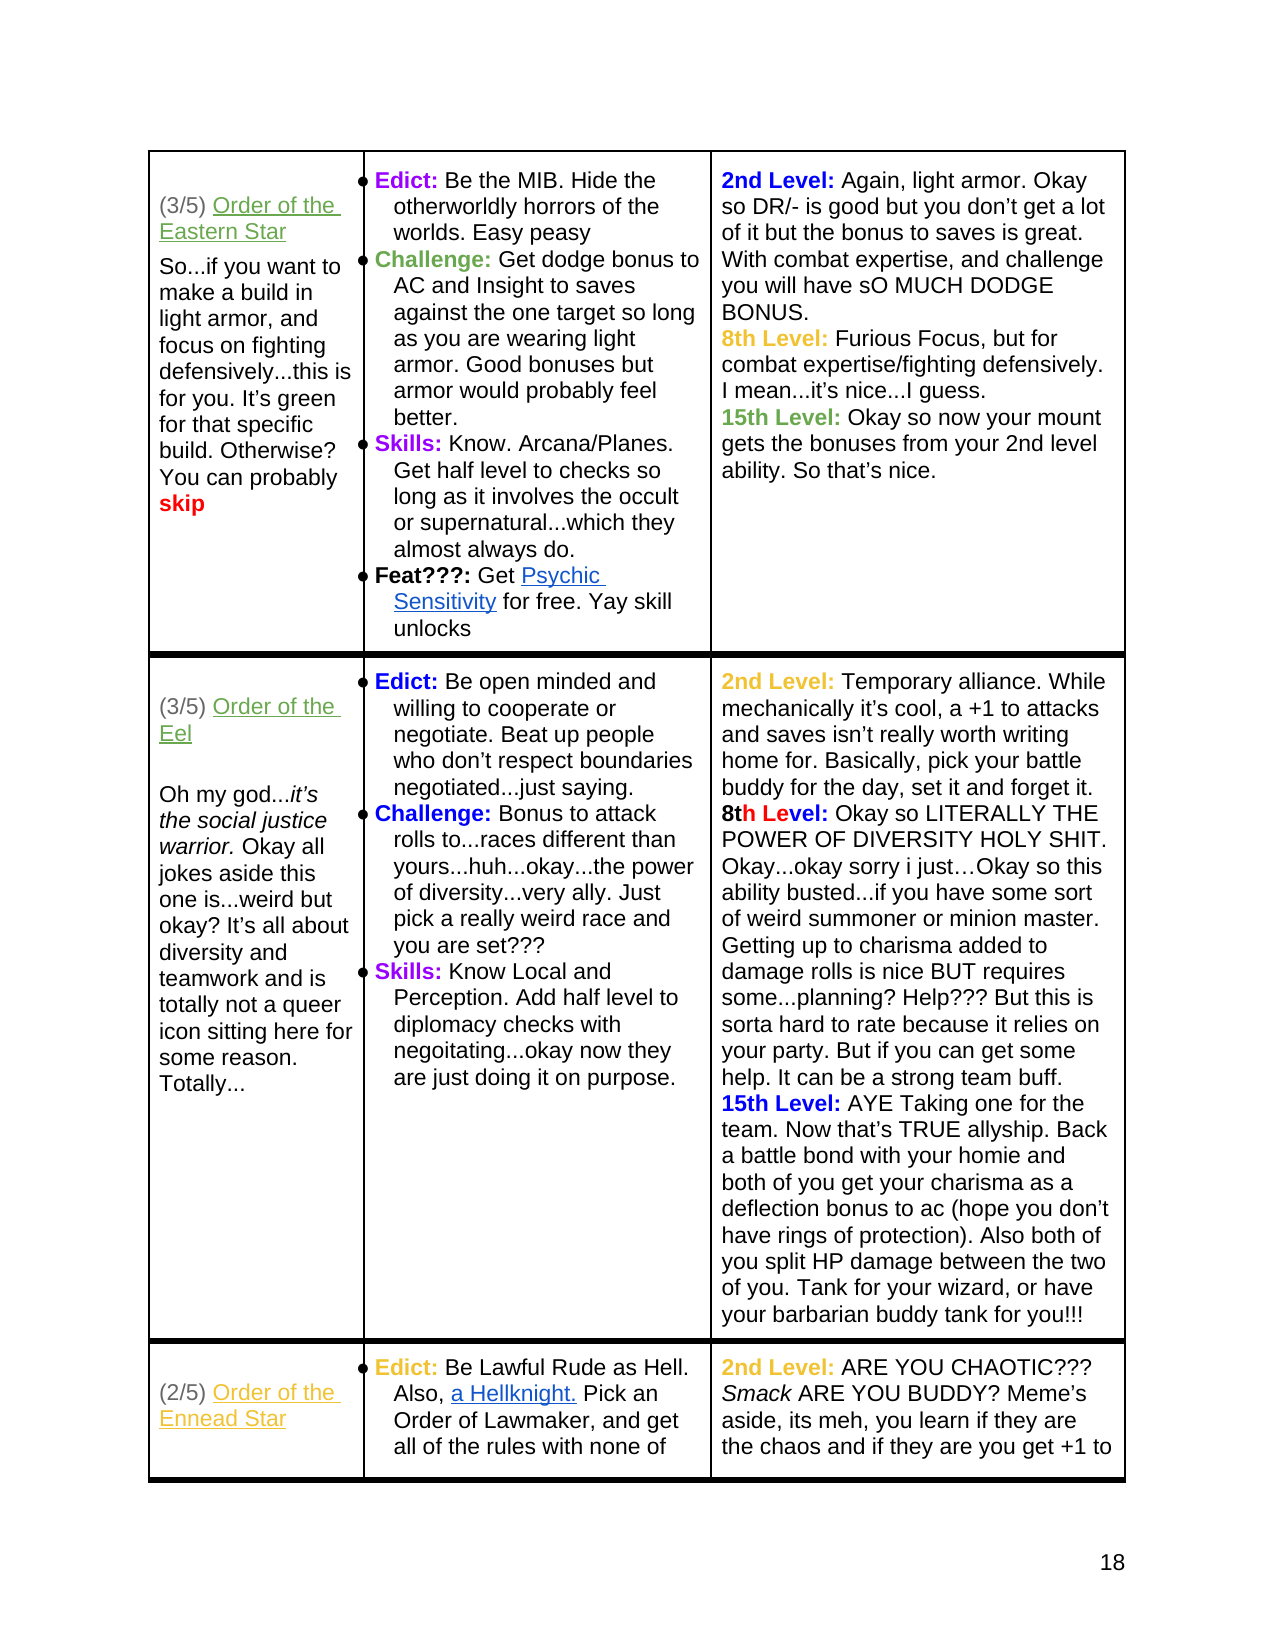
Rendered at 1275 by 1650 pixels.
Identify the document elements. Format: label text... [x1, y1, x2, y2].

table_cell (3/5) Order of the Eastern Star So...if you want to make a build in light armor, and focus on fighting defensively...this is for you. It’s green for that specific build. Otherwise? You can probably skip [150, 152, 363, 651]
table_cell (3/5) Order of the Eel Oh my god...it’s the social justice warrior. Okay all jokes aside this one is...weird but okay? It’s all about diversity and teamwork and is totally not a queer icon sitting here for some reason. Totally... [150, 658, 363, 1337]
table_cell (2/5) Order of the Ennead Star Look if you want to be Judge Dread, and are in a campaign of like...sheriff vs outlaws? Or bounty hunting? This might be okay. For general play I’d probably avoid it. [150, 1344, 363, 1477]
table_cell 2nd Level: Temporary alliance. While mechanically it’s cool, a +1 to attacks and saves isn’t really worth writing home for. Basically, pick your battle buddy for the day, set it and forget it. 8th Level: Okay so LITERALLY THE POWER OF DIVERSITY HOLY SHIT. Okay...okay sorry i just…Okay so this ability busted...if you have some sort of weird summoner or minion master. Getting up to charisma added to damage rolls is nice BUT requires some...planning? Help??? But this is sorta hard to rate because it relies on your party. But if you can get some help. It can be a strong team buff. 15th Level: AYE Taking one for the team. Now that’s TRUE allyship. Back a battle bond with your homie and both of you get your charisma as a deflection bonus to ac (hope you don’t have rings of protection). Also both of you split HP damage between the two of you. Tank for your wizard, or have your barbarian buddy tank for you!!! [712, 658, 1124, 1337]
table_cell Edict: Be Lawful Rude as Hell. Also, a Hellknight. Pick an Order of Lawmaker, and get all of the rules with none of the boons...also they REALLY REALLY dont like rule breaking...being an adventurer well…this is a bit...difficult. Challenge: Get Bonus to attack rolls and intimidate checks vs intelligent crime doers or chaotic beings. This can either be really silly, with your character being the WAR LAWYER and just spouting every fucking law in existence or much less useful if you are fighting like a golem in a dungeon...where there are no laws. You could do the real world cop thing of assaulting an officer- Skills: Know. Local and Perception. Oh hey and half level bonus to perception checks to avoid surprise rounds. Heck yeah!!! [365, 1344, 710, 1477]
table_cell Edict: Be the MIB. Hide the otherworldly horrors of the worlds. Easy peasy Challenge: Get dodge bonus to AC and Insight to saves against the one target so long as you are wearing light armor. Good bonuses but armor would probably feel better. Skills: Know. Arcana/Planes. Get half level to checks so long as it involves the occult or supernatural...which they almost always do. Feat???: Get Psychic Sensitivity for free. Yay skill unlocks [365, 152, 710, 651]
table_cell 2nd Level: Again, light armor. Okay so DR/- is good but you don’t get a lot of it but the bonus to saves is great. With combat expertise, and challenge you will have sO MUCH DODGE BONUS. 8th Level: Furious Focus, but for combat expertise/fighting defensively. I mean...it’s nice...I guess. 15th Level: Okay so now your mount gets the bonuses from your 2nd level ability. So that’s nice. [712, 152, 1124, 651]
table_cell 2nd Level: ARE YOU CHAOTIC??? Smack ARE YOU BUDDY? Meme’s aside, its meh, you learn if they are the chaos and if they are you get +1 to [712, 1344, 1124, 1477]
table_cell Edict: Be open minded and willing to cooperate or negotiate. Beat up people who don’t respect boundaries negotiated...just saying. Challenge: Bonus to attack rolls to...races different than yours...huh...okay...the power of diversity...very ally. Just pick a really weird race and you are set??? Skills: Know Local and Perception. Add half level to diplomacy checks with negoitating...okay now they are just doing it on purpose. [365, 658, 710, 1337]
